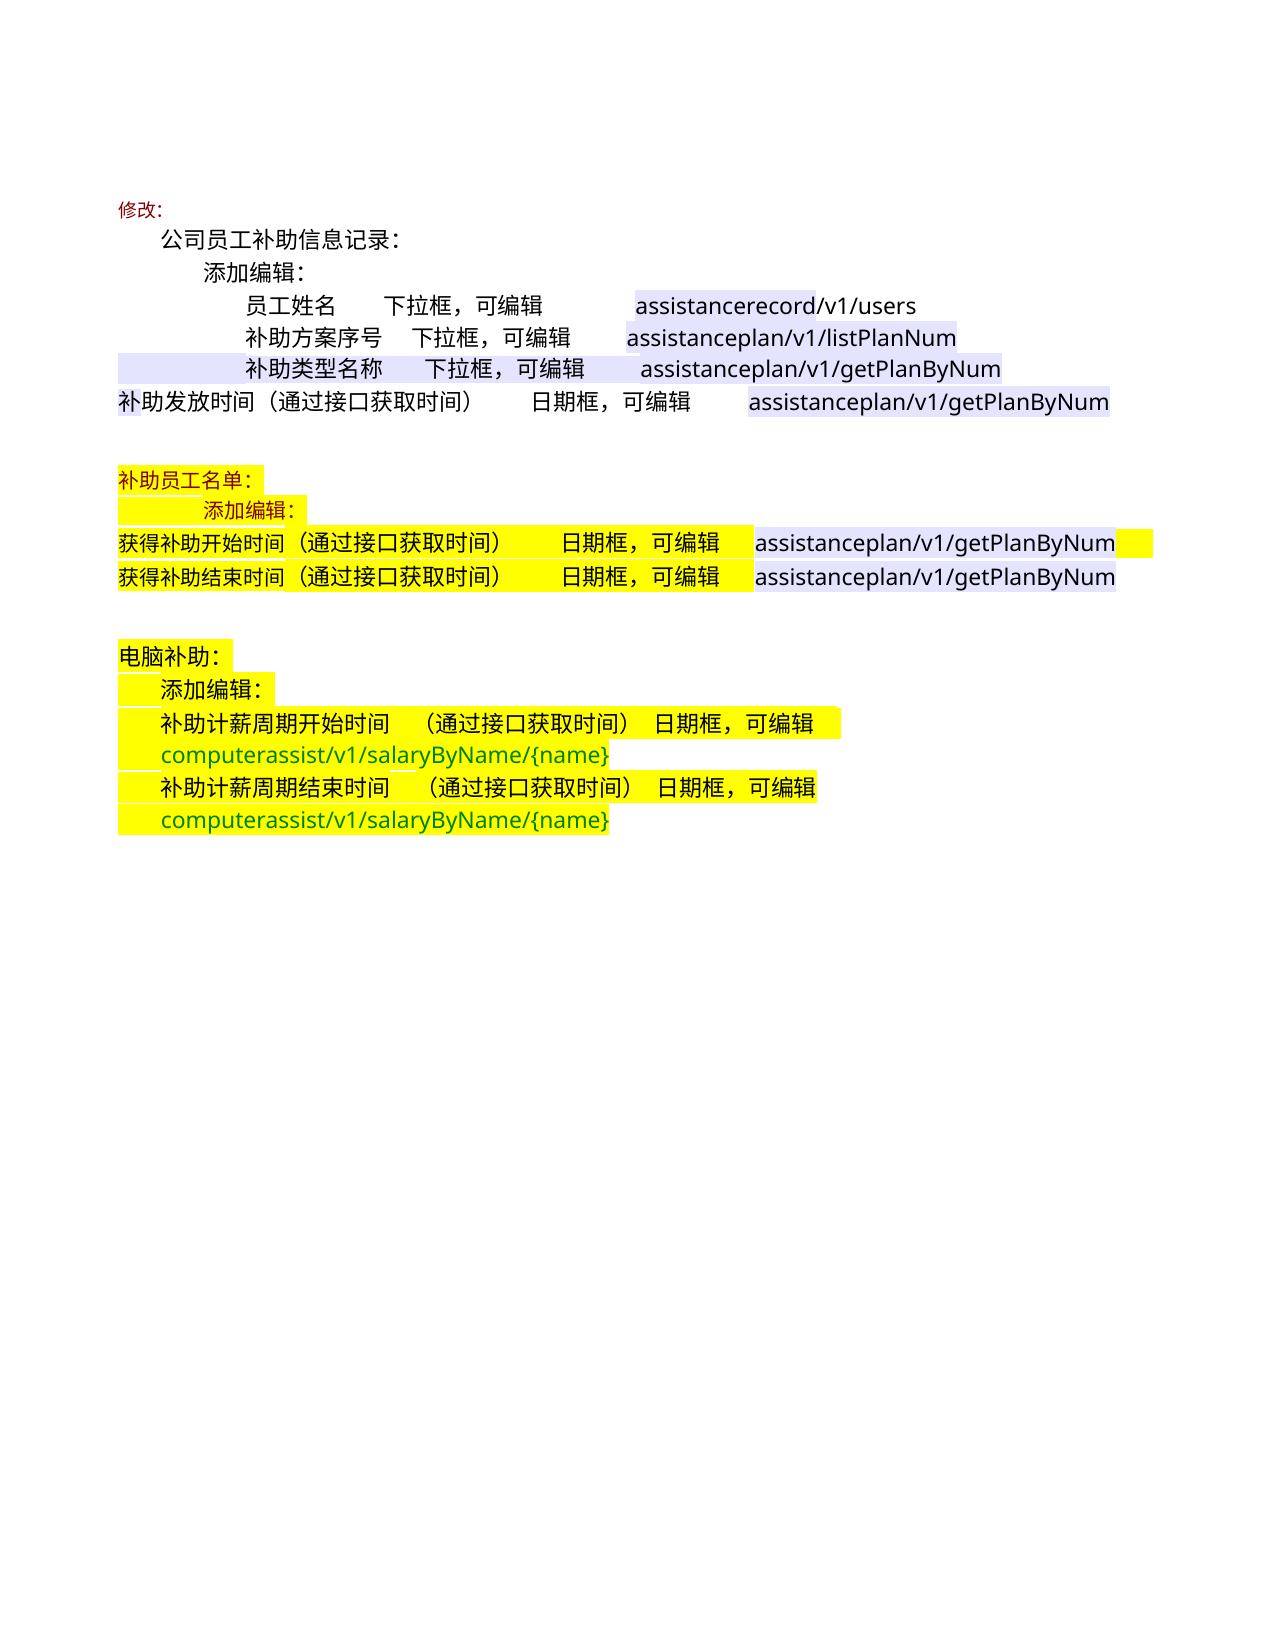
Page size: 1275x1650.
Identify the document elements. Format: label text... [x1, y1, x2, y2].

text 补助计薪周期开始时间 （通过接口获取时间） 日期框，可编辑 computerassist/v1/salaryByName/{name} [118, 706, 1157, 770]
text 补助类型名称 下拉框，可编辑 assistanceplan/v1/getPlanByNum [118, 353, 1157, 384]
text 获得补助开始时间（通过接口获取时间） 日期框，可编辑 assistanceplan/v1/getPlanByNum [118, 525, 1157, 558]
text 补助方案序号 下拉框，可编辑 assistanceplan/v1/listPlanNum [118, 321, 1157, 353]
text computerassist/v1/salaryByName/{name} [118, 803, 1157, 835]
text 公司员工补助信息记录： [118, 222, 1157, 255]
text 员工姓名 下拉框，可编辑 assistancerecord/v1/users [118, 288, 1157, 321]
text 获得补助结束时间（通过接口获取时间） 日期框，可编辑 assistanceplan/v1/getPlanByNum [118, 558, 1157, 592]
text 补助员工名单： [118, 464, 1157, 495]
text 添加编辑： [118, 495, 1157, 525]
text 添加编辑： [118, 255, 1157, 288]
text 电脑补助： [118, 639, 1157, 672]
text 补助发放时间（通过接口获取时间） 日期框，可编辑 assistanceplan/v1/getPlanByNum [118, 384, 1157, 417]
text 修改： [118, 200, 1157, 222]
text 补助计薪周期结束时间 （通过接口获取时间） 日期框，可编辑 [118, 770, 1157, 803]
text 添加编辑： [118, 672, 1157, 706]
